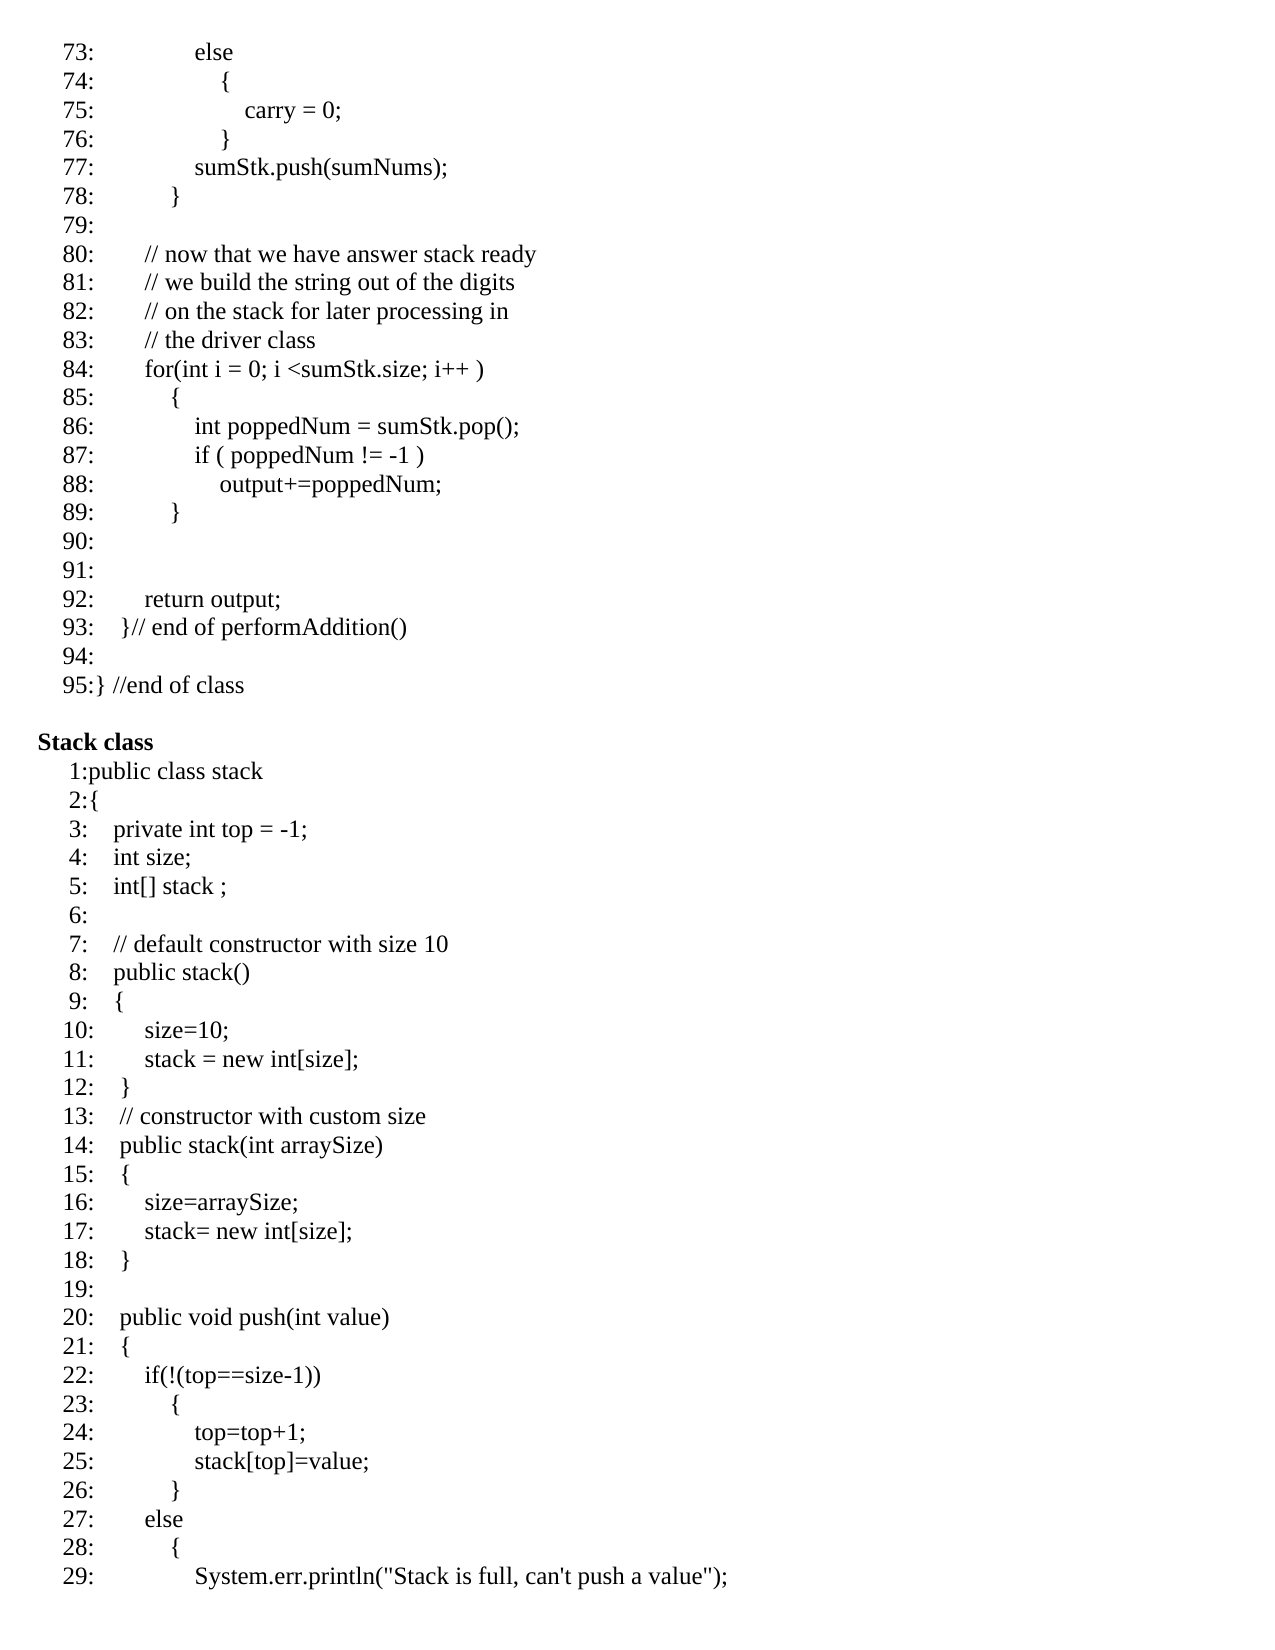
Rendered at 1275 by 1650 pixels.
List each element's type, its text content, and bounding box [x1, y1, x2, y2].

text 11: stack = new int[size]; [37, 1044, 1237, 1072]
text 95:} //end of class [37, 670, 1237, 699]
text 14: public stack(int arraySize) [37, 1130, 1237, 1159]
text 80: // now that we have answer stack ready [37, 239, 1237, 267]
text 17: stack= new int[size]; [37, 1216, 1237, 1245]
text 90: [37, 526, 1237, 555]
text 24: top=top+1; [37, 1417, 1237, 1446]
text 29: System.err.println("Stack is full, can't push a value"); [37, 1561, 1237, 1590]
text 85: { [37, 382, 1237, 411]
text 1:public class stack [37, 756, 1237, 785]
text 78: } [37, 181, 1237, 210]
text 7: // default constructor with size 10 [37, 929, 1237, 957]
text 10: size=10; [37, 1015, 1237, 1044]
text 9: { [37, 986, 1237, 1015]
text 8: public stack() [37, 957, 1237, 986]
text 6: [37, 900, 1237, 929]
text 22: if(!(top==size-1)) [37, 1360, 1237, 1389]
text 79: [37, 210, 1237, 239]
text 86: int poppedNum = sumStk.pop(); [37, 411, 1237, 440]
text 23: { [37, 1389, 1237, 1417]
text 74: { [37, 66, 1237, 95]
text 13: // constructor with custom size [37, 1101, 1237, 1130]
text 94: [37, 641, 1237, 670]
text 18: } [37, 1245, 1237, 1274]
text 91: [37, 555, 1237, 584]
text 81: // we build the string out of the digits [37, 267, 1237, 296]
text 92: return output; [37, 584, 1237, 612]
text 19: [37, 1274, 1237, 1302]
text 76: } [37, 124, 1237, 152]
text 88: output+=poppedNum; [37, 469, 1237, 497]
text 73: else [37, 37, 1237, 66]
text 5: int[] stack ; [37, 871, 1237, 900]
text 93: }// end of performAddition() [37, 612, 1237, 641]
text 77: sumStk.push(sumNums); [37, 152, 1237, 181]
text 82: // on the stack for later processing in [37, 296, 1237, 325]
text 25: stack[top]=value; [37, 1446, 1237, 1475]
text Stack class [37, 727, 1237, 756]
text 28: { [37, 1532, 1237, 1561]
text 83: // the driver class [37, 325, 1237, 354]
text 89: } [37, 497, 1237, 526]
text 26: } [37, 1475, 1237, 1504]
text 2:{ [37, 785, 1237, 814]
text 87: if ( poppedNum != -1 ) [37, 440, 1237, 469]
text 27: else [37, 1504, 1237, 1532]
text 3: private int top = -1; [37, 814, 1237, 842]
text 12: } [37, 1072, 1237, 1101]
text 4: int size; [37, 842, 1237, 871]
text 16: size=arraySize; [37, 1187, 1237, 1216]
text 84: for(int i = 0; i <sumStk.size; i++ ) [37, 354, 1237, 382]
text 21: { [37, 1331, 1237, 1360]
text 15: { [37, 1159, 1237, 1187]
text 20: public void push(int value) [37, 1302, 1237, 1331]
text 75: carry = 0; [37, 95, 1237, 124]
